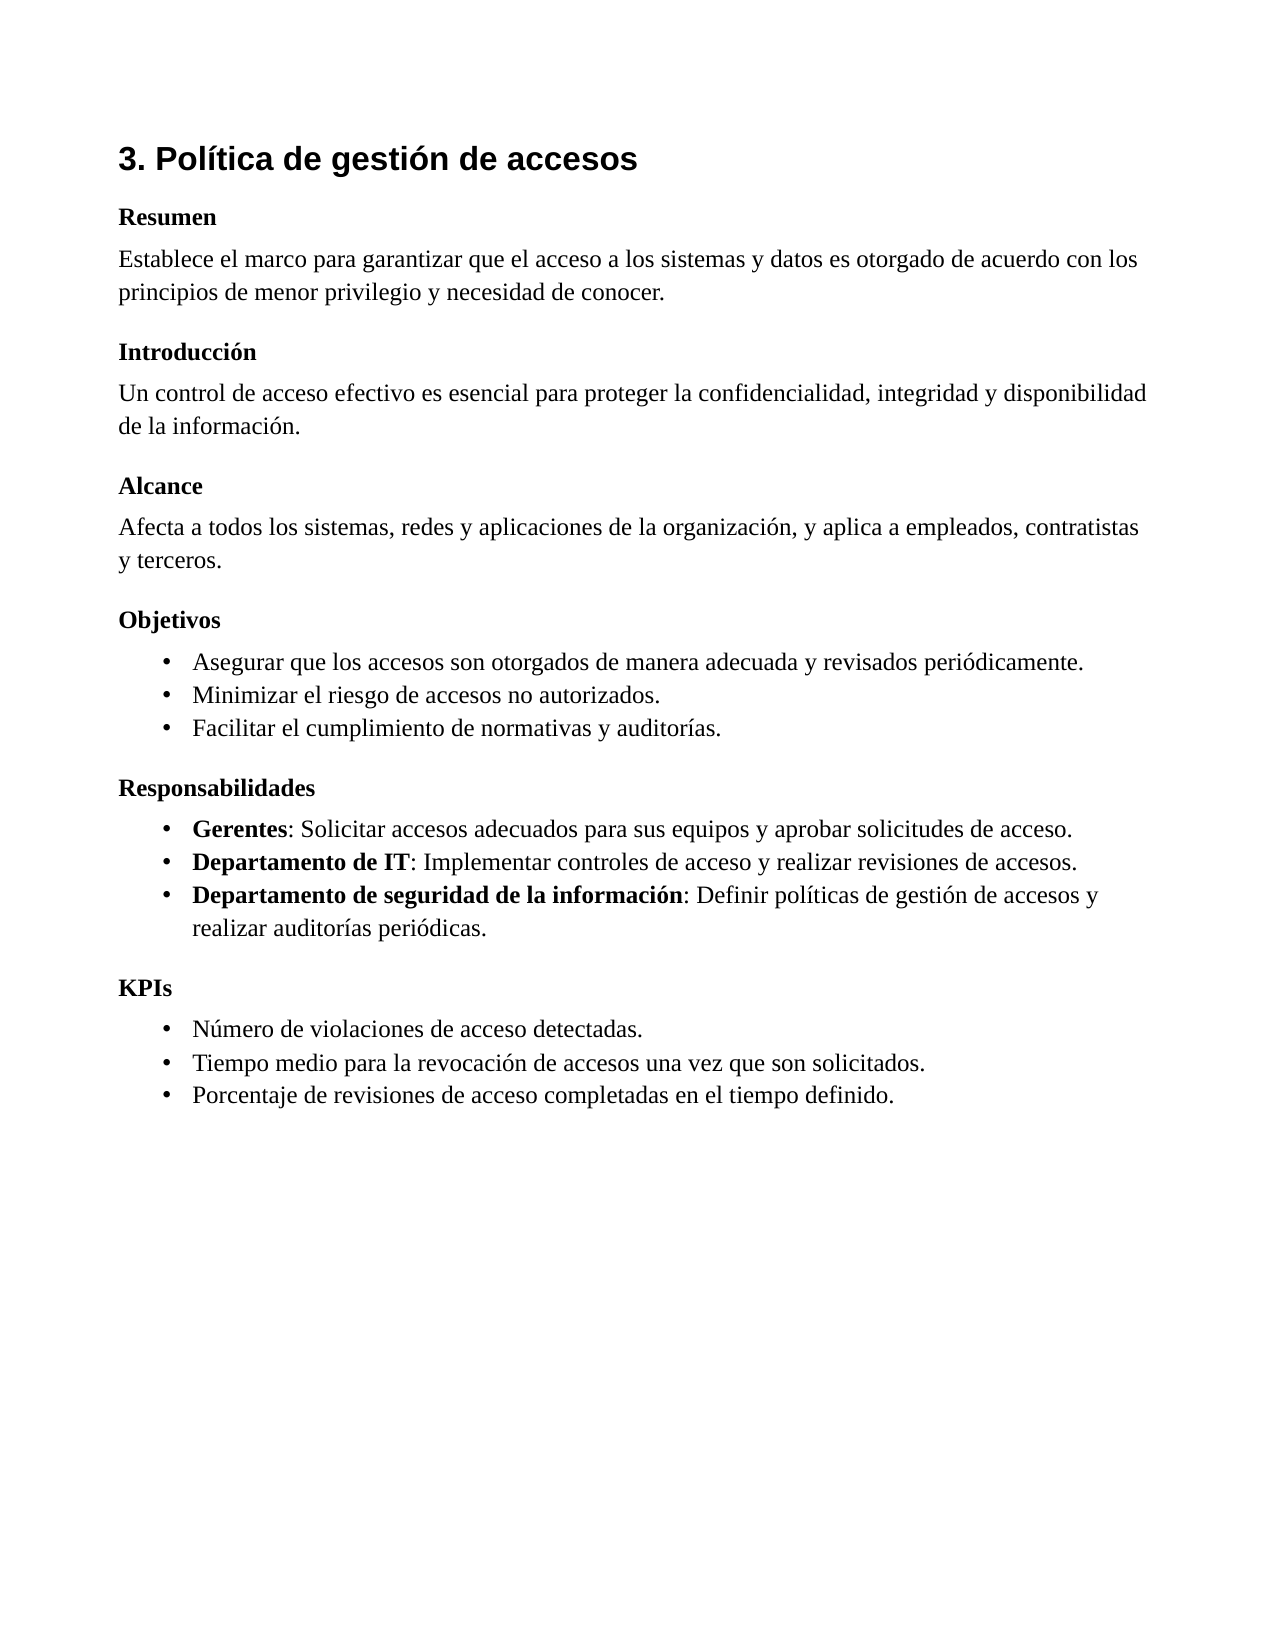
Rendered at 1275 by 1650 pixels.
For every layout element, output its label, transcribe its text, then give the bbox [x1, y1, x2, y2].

list Asegurar que los accesos son otorgados de manera adecuada y revisados periódicamente. [162, 647, 1157, 676]
text Afecta a todos los sistemas, redes y aplicaciones de la organización, y aplica a empleados, contratistas y terceros. [118, 512, 1157, 574]
text Establece el marco para garantizar que el acceso a los sistemas y datos es otorgado de acuerdo con los principios de menor privilegio y necesidad de conocer. [118, 244, 1157, 305]
subtitle Introducción [118, 337, 1157, 366]
list Minimizar el riesgo de accesos no autorizados. [162, 680, 1157, 708]
subtitle KPIs [118, 973, 1157, 1002]
subtitle Responsabilidades [118, 773, 1157, 802]
list Departamento de IT: Implementar controles de acceso y realizar revisiones de accesos. [162, 847, 1157, 876]
list Número de violaciones de acceso detectadas. [162, 1014, 1157, 1043]
list Tiempo medio para la revocación de accesos una vez que son solicitados. [162, 1048, 1157, 1076]
subtitle Resumen [118, 202, 1157, 231]
list Facilitar el cumplimiento de normativas y auditorías. [162, 713, 1157, 742]
list Porcentaje de revisiones de acceso completadas en el tiempo definido. [162, 1081, 1157, 1109]
subtitle Objetivos [118, 606, 1157, 634]
text Un control de acceso efectivo es esencial para proteger la confidencialidad, integridad y disponibilidad de la información. [118, 378, 1157, 440]
subtitle 3. Política de gestión de accesos [118, 139, 1157, 177]
subtitle Alcance [118, 471, 1157, 500]
list Gerentes: Solicitar accesos adecuados para sus equipos y aprobar solicitudes de acceso. [162, 814, 1157, 843]
list Departamento de seguridad de la información: Definir políticas de gestión de accesos y realizar auditorías periódicas. [162, 880, 1157, 942]
